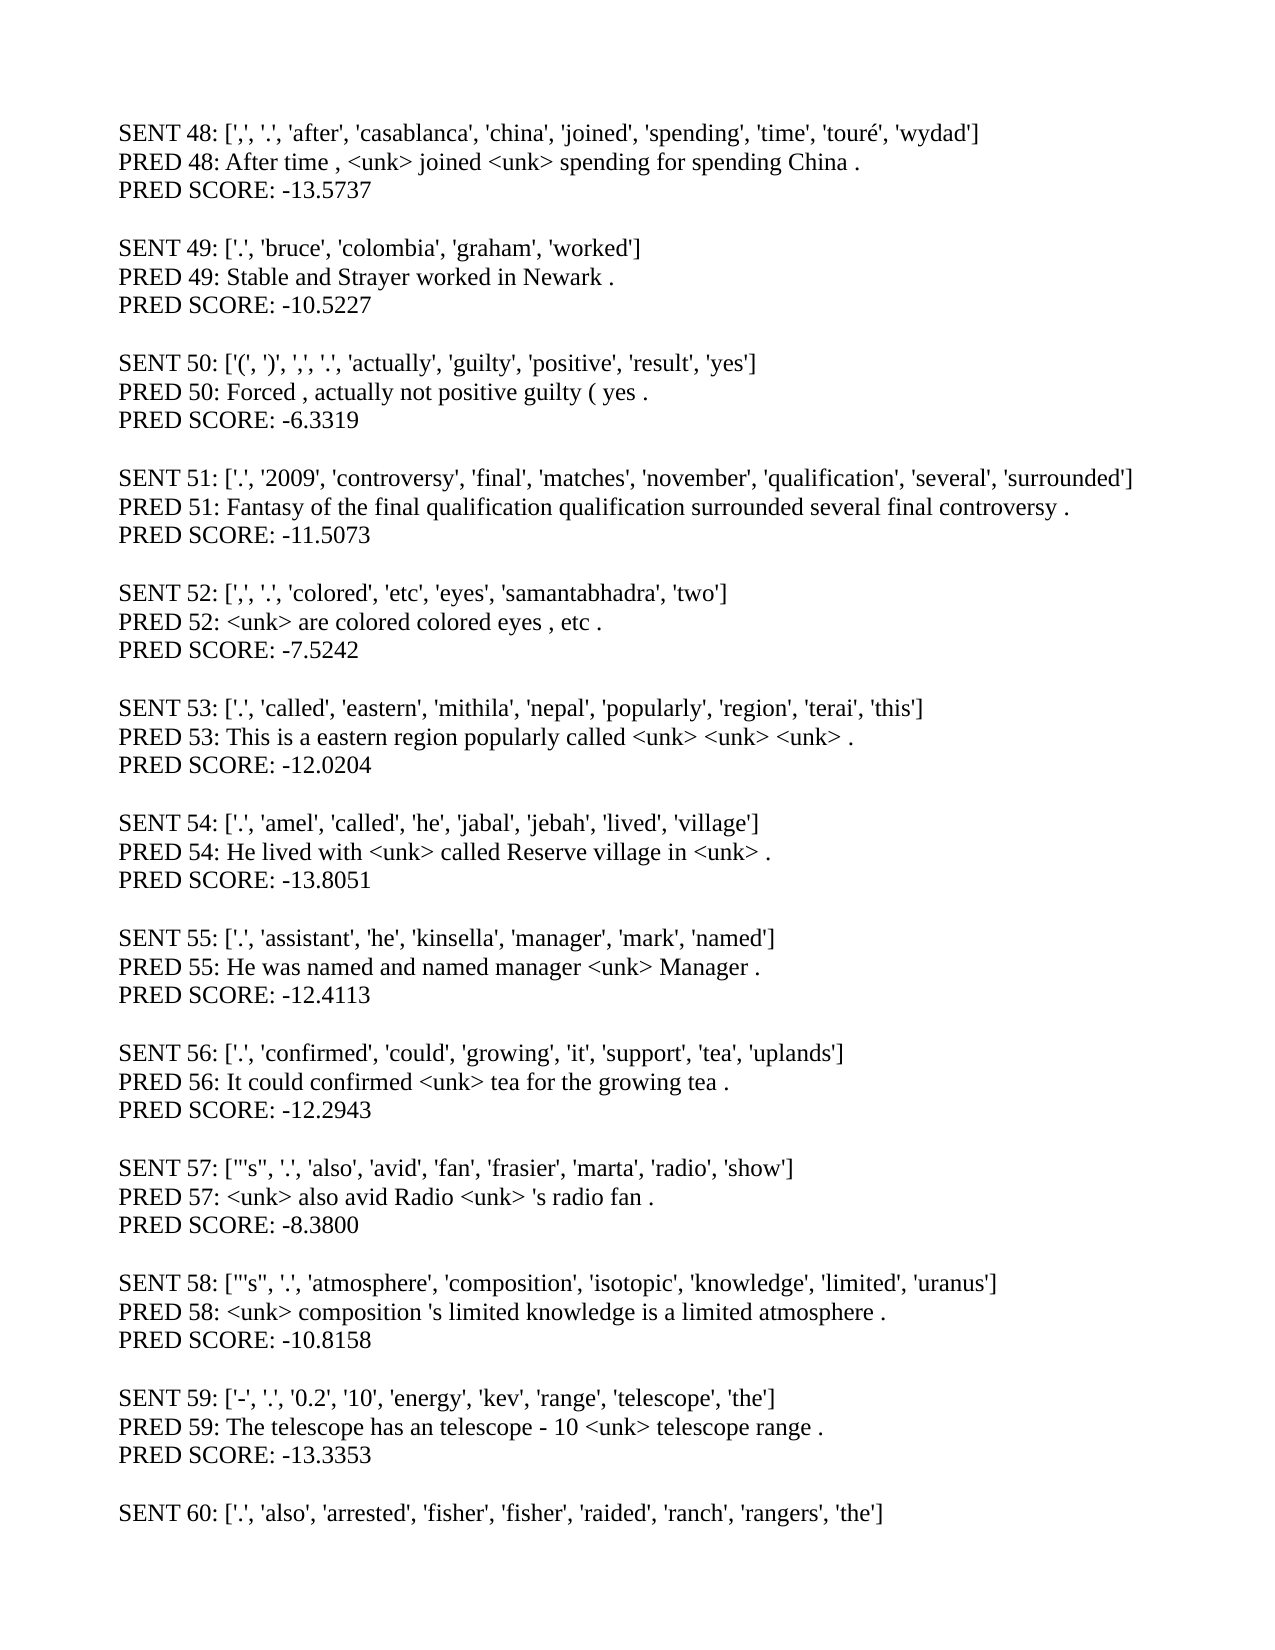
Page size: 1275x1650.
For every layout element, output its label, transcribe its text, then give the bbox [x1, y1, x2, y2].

text PRED 55: He was named and named manager <unk> Manager . [118, 952, 1157, 981]
text SENT 54: ['.', 'amel', 'called', 'he', 'jabal', 'jebah', 'lived', 'village'] [118, 808, 1157, 837]
text PRED SCORE: -11.5073 [118, 521, 1157, 549]
text PRED SCORE: -10.5227 [118, 291, 1157, 319]
text PRED SCORE: -13.8051 [118, 866, 1157, 894]
text PRED 52: <unk> are colored colored eyes , etc . [118, 607, 1157, 636]
text PRED SCORE: -7.5242 [118, 636, 1157, 664]
text SENT 59: ['-', '.', '0.2', '10', 'energy', 'kev', 'range', 'telescope', 'the'] [118, 1383, 1157, 1412]
text PRED 49: Stable and Strayer worked in Newark . [118, 262, 1157, 291]
text PRED 53: This is a eastern region popularly called <unk> <unk> <unk> . [118, 722, 1157, 751]
text SENT 51: ['.', '2009', 'controversy', 'final', 'matches', 'november', 'qualification', 'several', 'surrounded'] [118, 463, 1157, 492]
text PRED SCORE: -13.5737 [118, 176, 1157, 204]
text SENT 57: ["'s", '.', 'also', 'avid', 'fan', 'frasier', 'marta', 'radio', 'show'] [118, 1153, 1157, 1182]
text PRED 57: <unk> also avid Radio <unk> 's radio fan . [118, 1182, 1157, 1211]
text SENT 58: ["'s", '.', 'atmosphere', 'composition', 'isotopic', 'knowledge', 'limited', 'uranus'] [118, 1268, 1157, 1297]
text PRED 59: The telescope has an telescope - 10 <unk> telescope range . [118, 1412, 1157, 1441]
text SENT 55: ['.', 'assistant', 'he', 'kinsella', 'manager', 'mark', 'named'] [118, 923, 1157, 952]
text PRED SCORE: -6.3319 [118, 406, 1157, 434]
text PRED SCORE: -8.3800 [118, 1211, 1157, 1239]
text SENT 52: [',', '.', 'colored', 'etc', 'eyes', 'samantabhadra', 'two'] [118, 578, 1157, 607]
text PRED 58: <unk> composition 's limited knowledge is a limited atmosphere . [118, 1297, 1157, 1326]
text PRED SCORE: -10.8158 [118, 1326, 1157, 1354]
text PRED SCORE: -12.2943 [118, 1096, 1157, 1124]
text PRED 48: After time , <unk> joined <unk> spending for spending China . [118, 147, 1157, 176]
text PRED 56: It could confirmed <unk> tea for the growing tea . [118, 1067, 1157, 1096]
text PRED SCORE: -12.0204 [118, 751, 1157, 779]
text SENT 50: ['(', ')', ',', '.', 'actually', 'guilty', 'positive', 'result', 'yes'] [118, 348, 1157, 377]
text SENT 49: ['.', 'bruce', 'colombia', 'graham', 'worked'] [118, 233, 1157, 262]
text PRED SCORE: -13.3353 [118, 1441, 1157, 1469]
text SENT 48: [',', '.', 'after', 'casablanca', 'china', 'joined', 'spending', 'time', 'touré', 'wydad'] [118, 118, 1157, 147]
text PRED 51: Fantasy of the final qualification qualification surrounded several final controversy . [118, 492, 1157, 521]
text SENT 60: ['.', 'also', 'arrested', 'fisher', 'fisher', 'raided', 'ranch', 'rangers', 'the'] [118, 1498, 1157, 1527]
text PRED 54: He lived with <unk> called Reserve village in <unk> . [118, 837, 1157, 866]
text SENT 56: ['.', 'confirmed', 'could', 'growing', 'it', 'support', 'tea', 'uplands'] [118, 1038, 1157, 1067]
text PRED SCORE: -12.4113 [118, 981, 1157, 1009]
text SENT 53: ['.', 'called', 'eastern', 'mithila', 'nepal', 'popularly', 'region', 'terai', 'this'] [118, 693, 1157, 722]
text PRED 50: Forced , actually not positive guilty ( yes . [118, 377, 1157, 406]
